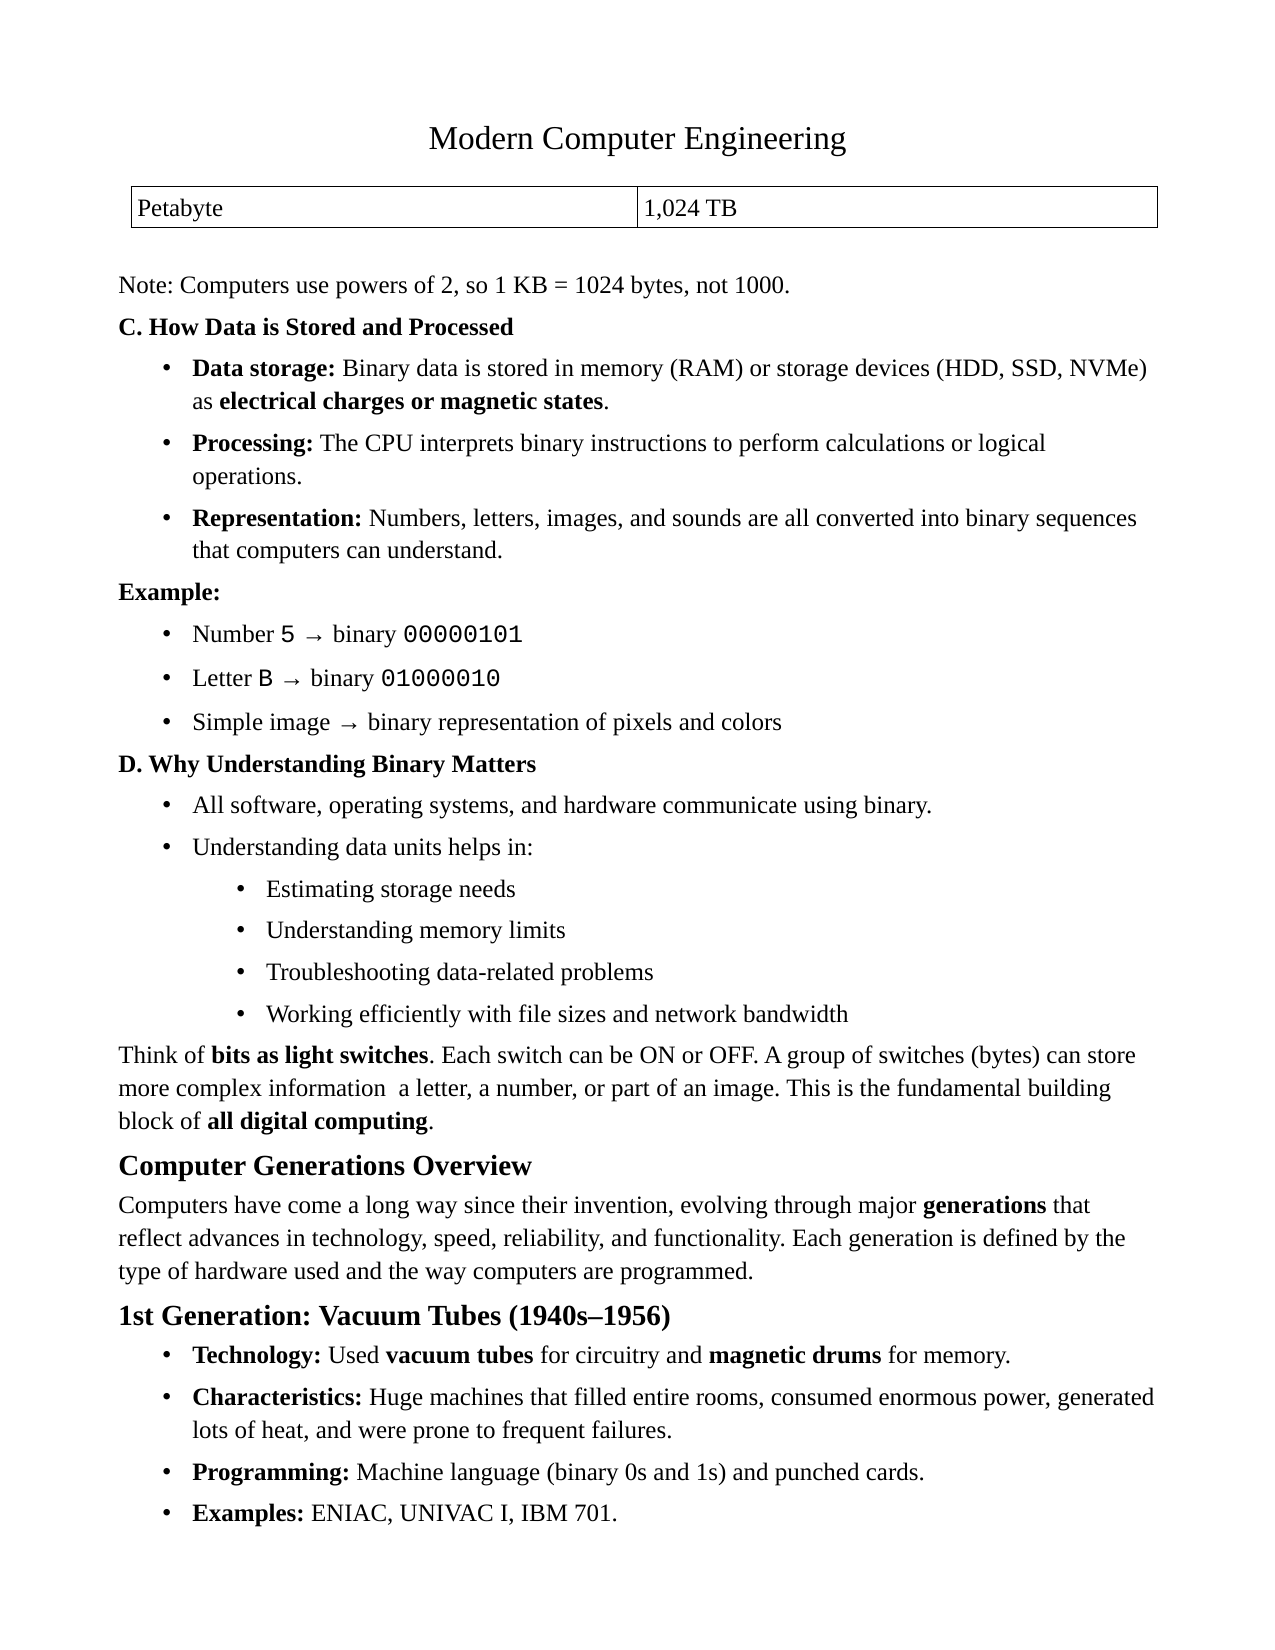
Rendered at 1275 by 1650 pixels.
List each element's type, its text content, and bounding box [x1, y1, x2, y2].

list Technology: Used vacuum tubes for circuitry and magnetic drums for memory. [162, 1340, 1157, 1369]
text Example: [118, 577, 1157, 606]
table_cell Petabyte [132, 187, 637, 227]
list Programming: Machine language (binary 0s and 1s) and punched cards. [162, 1457, 1157, 1485]
text Computers have come a long way since their invention, evolving through major generations that reflect advances in technology, speed, reliability, and functionality. Each generation is defined by the type of hardware used and the way computers are programmed. [118, 1190, 1157, 1285]
list All software, operating systems, and hardware communicate using binary. [162, 790, 1157, 819]
list Understanding memory limits [236, 915, 1157, 944]
list Troubleshooting data-related problems [236, 957, 1157, 986]
list Estimating storage needs [236, 874, 1157, 902]
list Data storage: Binary data is stored in memory (RAM) or storage devices (HDD, SSD, NVMe) as electrical charges or magnetic states. [162, 353, 1157, 415]
text C. How Data is Stored and Processed [118, 312, 1157, 340]
list Understanding data units helps in: [162, 832, 1157, 861]
list Processing: The CPU interprets binary instructions to perform calculations or logical operations. [162, 428, 1157, 490]
list Examples: ENIAC, UNIVAC I, IBM 701. [162, 1498, 1157, 1527]
list Representation: Numbers, letters, images, and sounds are all converted into binary sequences that computers can understand. [162, 503, 1157, 564]
list Letter B → binary 01000010 [162, 663, 1157, 694]
table_cell 1,024 TB [638, 187, 1157, 227]
subtitle 1st Generation: Vacuum Tubes (1940s–1956) [118, 1298, 1157, 1332]
subtitle Computer Generations Overview [118, 1148, 1157, 1182]
text D. Why Understanding Binary Matters [118, 749, 1157, 777]
text Think of bits as light switches. Each switch can be ON or OFF. A group of switches (bytes) can store more complex information a letter, a number, or part of an image. This is the fundamental building block of all digital computing. [118, 1040, 1157, 1135]
text Note: Computers use powers of 2, so 1 KB = 1024 bytes, not 1000. [118, 270, 1157, 299]
list Characteristics: Huge machines that filled entire rooms, consumed enormous power, generated lots of heat, and were prone to frequent failures. [162, 1382, 1157, 1444]
list Simple image → binary representation of pixels and colors [162, 707, 1157, 736]
list Working efficiently with file sizes and network bandwidth [236, 999, 1157, 1027]
list Number 5 → binary 00000101 [162, 619, 1157, 650]
